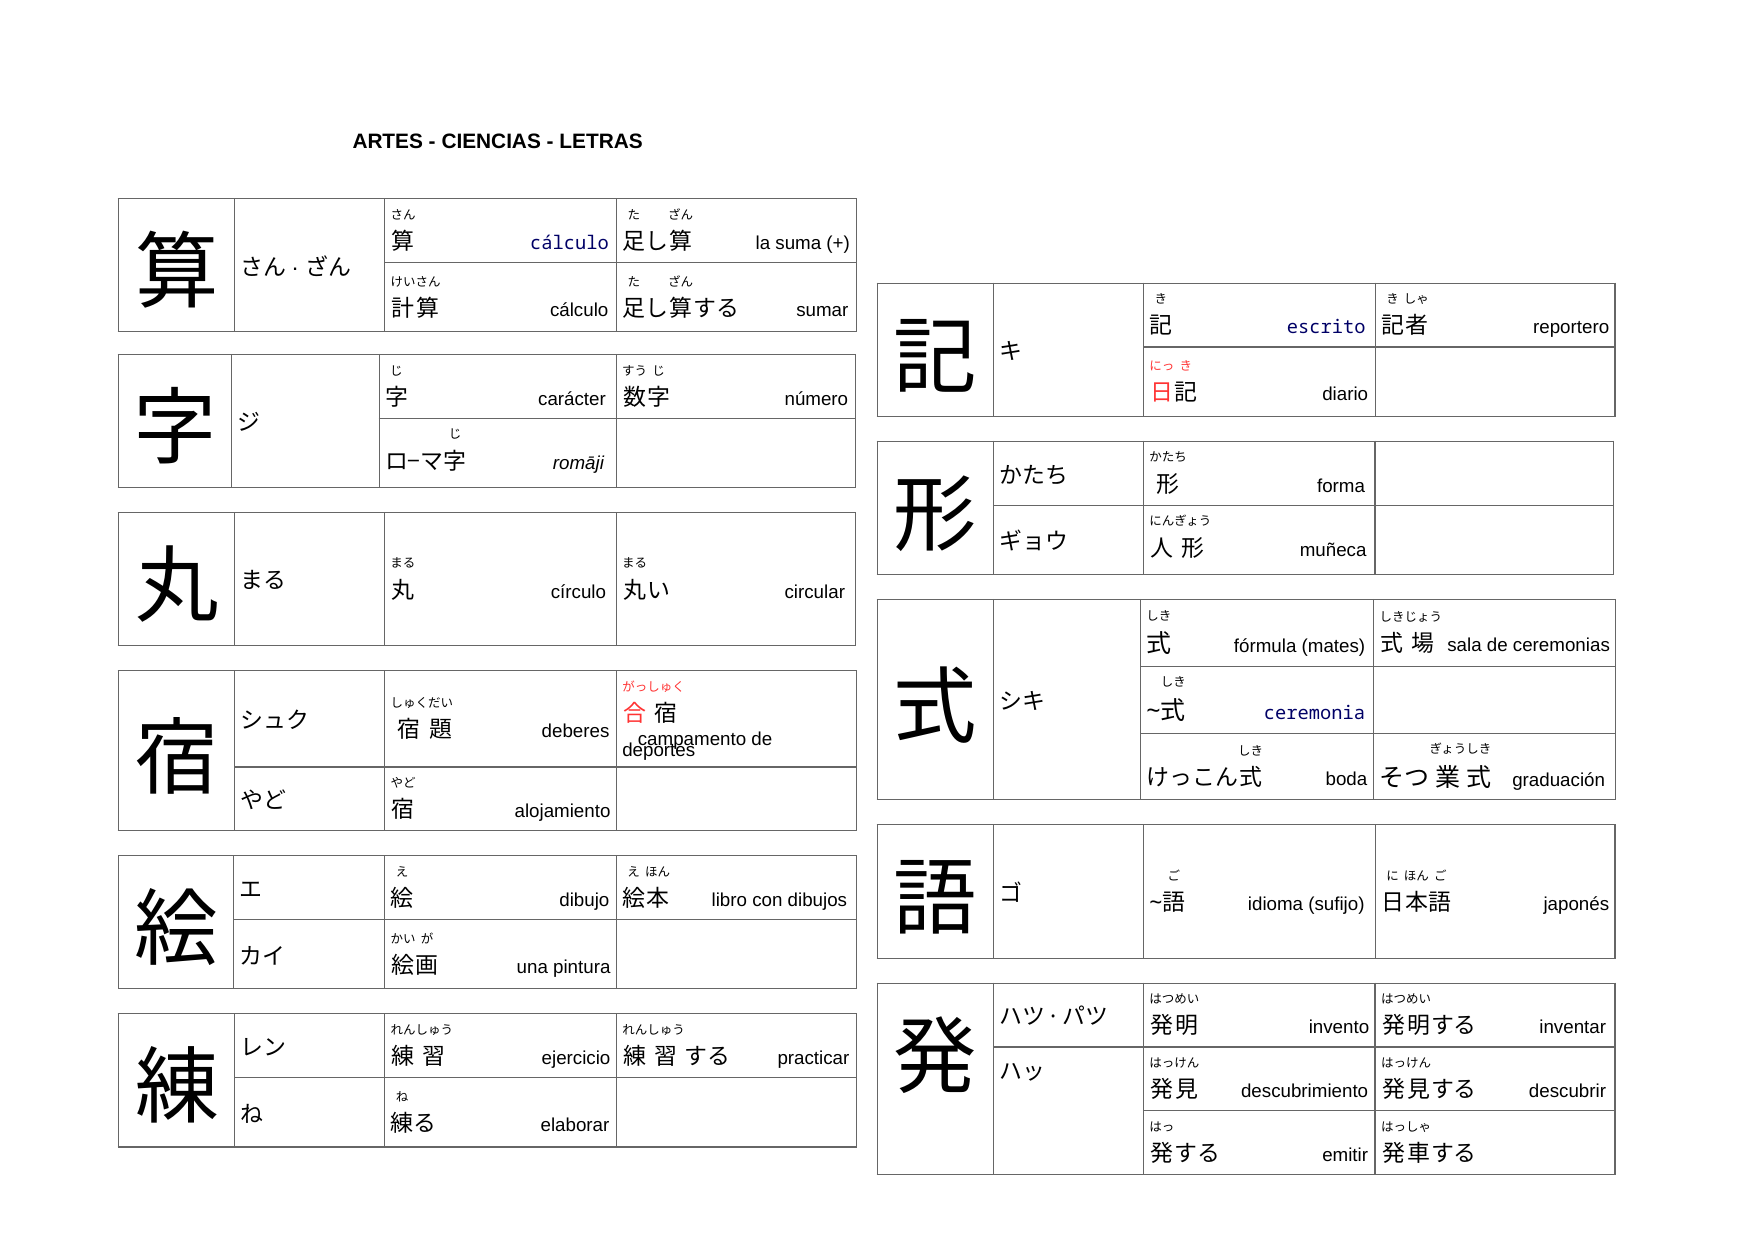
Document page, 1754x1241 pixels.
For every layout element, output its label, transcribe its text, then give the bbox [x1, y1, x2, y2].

table_cell 練ねる elaborar [385, 1078, 616, 1146]
table_header ~語ご idioma (sufijo) [1144, 825, 1375, 957]
table_header ゴ [994, 825, 1143, 957]
table_header 足たし算ざん la suma (+) [617, 199, 856, 262]
table_header 宿しゅく題だい deberes [385, 671, 616, 766]
table_cell 日にっ記き diario [1144, 348, 1375, 416]
table_cell やど [235, 768, 384, 830]
table_header 日に本ほん語ご japonés [1376, 825, 1614, 957]
table_cell 計けい算さん cálculo [385, 263, 616, 331]
table_header 発はつ明めいする inventar [1376, 984, 1614, 1046]
table_header 絵 [119, 856, 233, 988]
table_header 算 [119, 199, 234, 331]
table_header 発はつ明めい invento [1144, 984, 1374, 1046]
table_header 合がっ宿しゅく campamento de deportes [617, 671, 856, 766]
table_cell カイ [234, 920, 384, 988]
table_header 記 [878, 284, 993, 416]
table_header キ [994, 284, 1143, 416]
table_cell [617, 920, 856, 988]
table_header ジ [232, 355, 379, 487]
table_header 丸まる círculo [385, 513, 616, 645]
table_header まる [235, 513, 384, 645]
table_header 式しき fórmula (mates) [1141, 600, 1373, 666]
table_header エ [234, 856, 384, 919]
table_header 形 [878, 442, 993, 574]
table_header 字じ carácter [380, 355, 616, 418]
table_header 形かたち forma [1144, 442, 1374, 504]
table_header 式 [878, 600, 993, 799]
table_cell 発はっ見けん descubrimiento [1144, 1048, 1374, 1110]
table_cell 足たし算ざんする sumar [617, 263, 856, 331]
table_header 絵え dibujo [385, 856, 616, 919]
table_cell [1376, 348, 1614, 416]
table_cell けっこん式しき boda [1141, 734, 1373, 799]
table_cell 絵かい画が una pintura [385, 920, 616, 988]
table_header 練れん習しゅうする practicar [617, 1014, 856, 1077]
table_cell ね [235, 1078, 384, 1146]
table_cell [617, 768, 856, 830]
table_cell 人にん形ぎょう muñeca [1144, 506, 1374, 574]
table_header 記き者しゃ reportero [1376, 284, 1614, 346]
table_cell [1374, 667, 1615, 732]
table_cell そつ業ぎょう式しき graduación [1374, 734, 1615, 799]
table_header 丸 [119, 513, 234, 645]
table_header 語 [878, 825, 993, 957]
table_header 数すう字じ número [617, 355, 855, 418]
table_cell 発はっ車しゃする salir (de vehículo) [1376, 1111, 1614, 1174]
table_cell [617, 419, 855, 487]
table_header [1376, 442, 1613, 504]
table_cell ~式しき ceremonia [1141, 667, 1373, 732]
table_header レン [235, 1014, 384, 1077]
table_header 宿 [119, 671, 234, 830]
table_header 発 [878, 984, 993, 1174]
text ARTES - CIENCIAS - LETRAS [118, 129, 877, 153]
table_header 絵え本ほん libro con dibujos [617, 856, 856, 919]
table_cell ハッ [994, 1048, 1143, 1174]
table_header ハツ · パツ [994, 984, 1143, 1046]
table_header 記き escrito [1144, 284, 1375, 346]
table_header 字 [119, 355, 231, 487]
table_header 練 [119, 1014, 234, 1146]
table_cell [1376, 506, 1613, 574]
table_cell 発はっする emitir [1144, 1111, 1374, 1174]
table_cell [617, 1078, 856, 1146]
table_header かたち [994, 442, 1143, 504]
table_header 式しき場じょう sala de ceremonias [1374, 600, 1615, 666]
table_cell 発はっ見けんする descubrir [1376, 1048, 1614, 1110]
table_header シキ [994, 600, 1140, 799]
table_header シュク [235, 671, 384, 766]
table_header 丸まるい circular [617, 513, 855, 645]
table_cell 宿やど alojamiento [385, 768, 616, 830]
table_header 算さん cálculo [385, 199, 616, 262]
table_cell ギョウ [994, 506, 1143, 574]
table_header さん · ざん [235, 199, 384, 331]
table_header 練れん習しゅう ejercicio [385, 1014, 616, 1077]
table_cell ロ−マ字じ romāji [380, 419, 616, 487]
